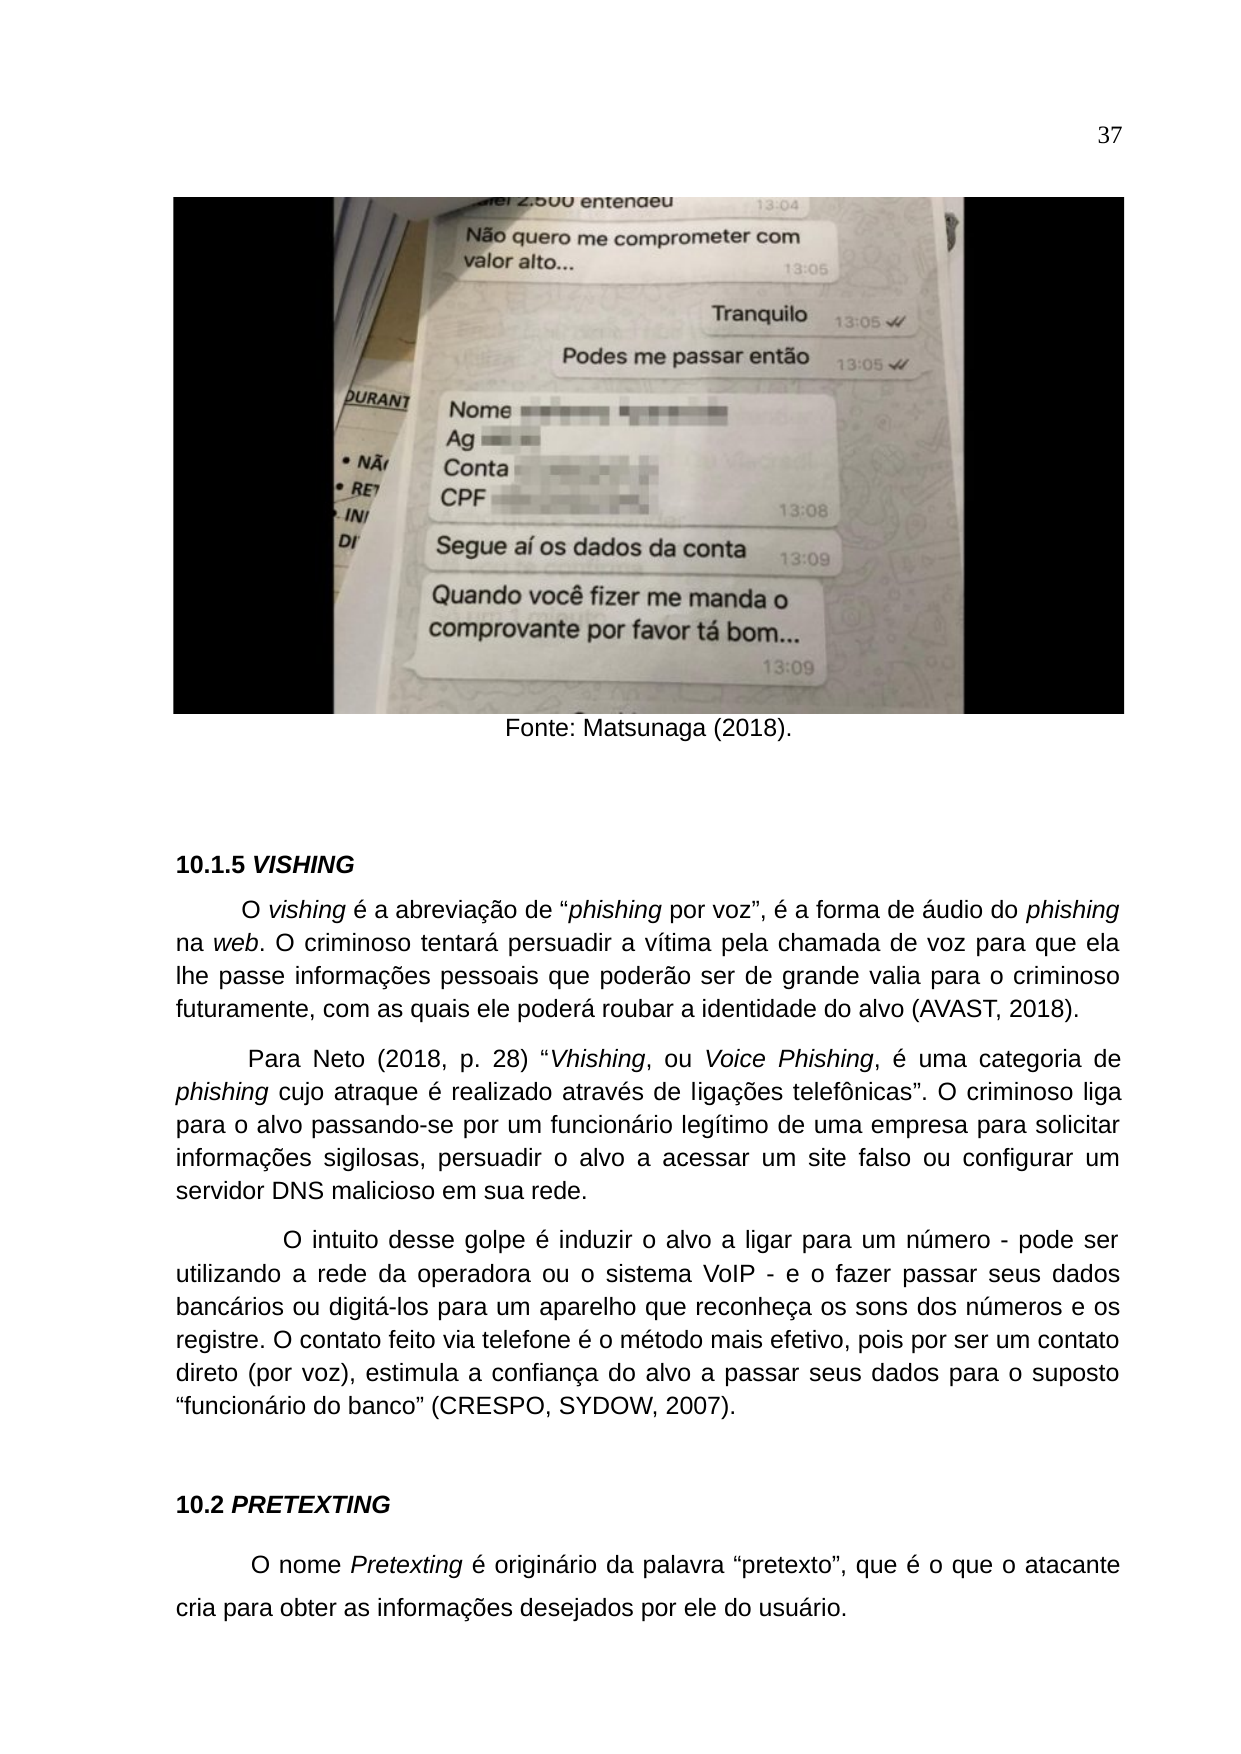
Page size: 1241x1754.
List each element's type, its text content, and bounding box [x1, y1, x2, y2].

text 10.1.5 VISHING [176, 849, 1122, 878]
picture [173, 197, 1125, 714]
text O intuito desse golpe é induzir o alvo a ligar para um número - pode ser utilizando a rede da operadora ou o sistema VoIP - e o fazer passar seus dados bancários ou digitá-los para um aparelho que reconheça os sons dos números e os registre. O contato feito via telefone é o método mais efetivo, pois por ser um contato direto (por voz), estimula a confiança do alvo a passar seus dados para o suposto “funcionário do banco” (CRESPO, SYDOW, 2007). [176, 1226, 1122, 1419]
text O vishing é a abreviação de “phishing por voz”, é a forma de áudio do phishing na web. O criminoso tentará persuadir a vítima pela chamada de voz para que ela lhe passe informações pessoais que poderão ser de grande valia para o criminoso futuramente, com as quais ele poderá roubar a identidade do alvo (AVAST, 2018). [176, 895, 1122, 1023]
text Fonte: Matsunaga (2018). [176, 714, 1122, 742]
text Para Neto (2018, p. 28) “Vhishing, ou Voice Phishing, é uma categoria de phishing cujo atraque é realizado através de ligações telefônicas”. O criminoso liga para o alvo passando-se por um funcionário legítimo de uma empresa para solicitar informações sigilosas, persuadir o alvo a acessar um site falso ou configurar um servidor DNS malicioso em sua rede. [176, 1044, 1122, 1204]
subtitle 10.2 PRETEXTING [176, 1490, 1122, 1519]
text O nome Pretexting é originário da palavra “pretexto”, que é o que o atacante cria para obter as informações desejados por ele do usuário. [176, 1550, 1122, 1622]
